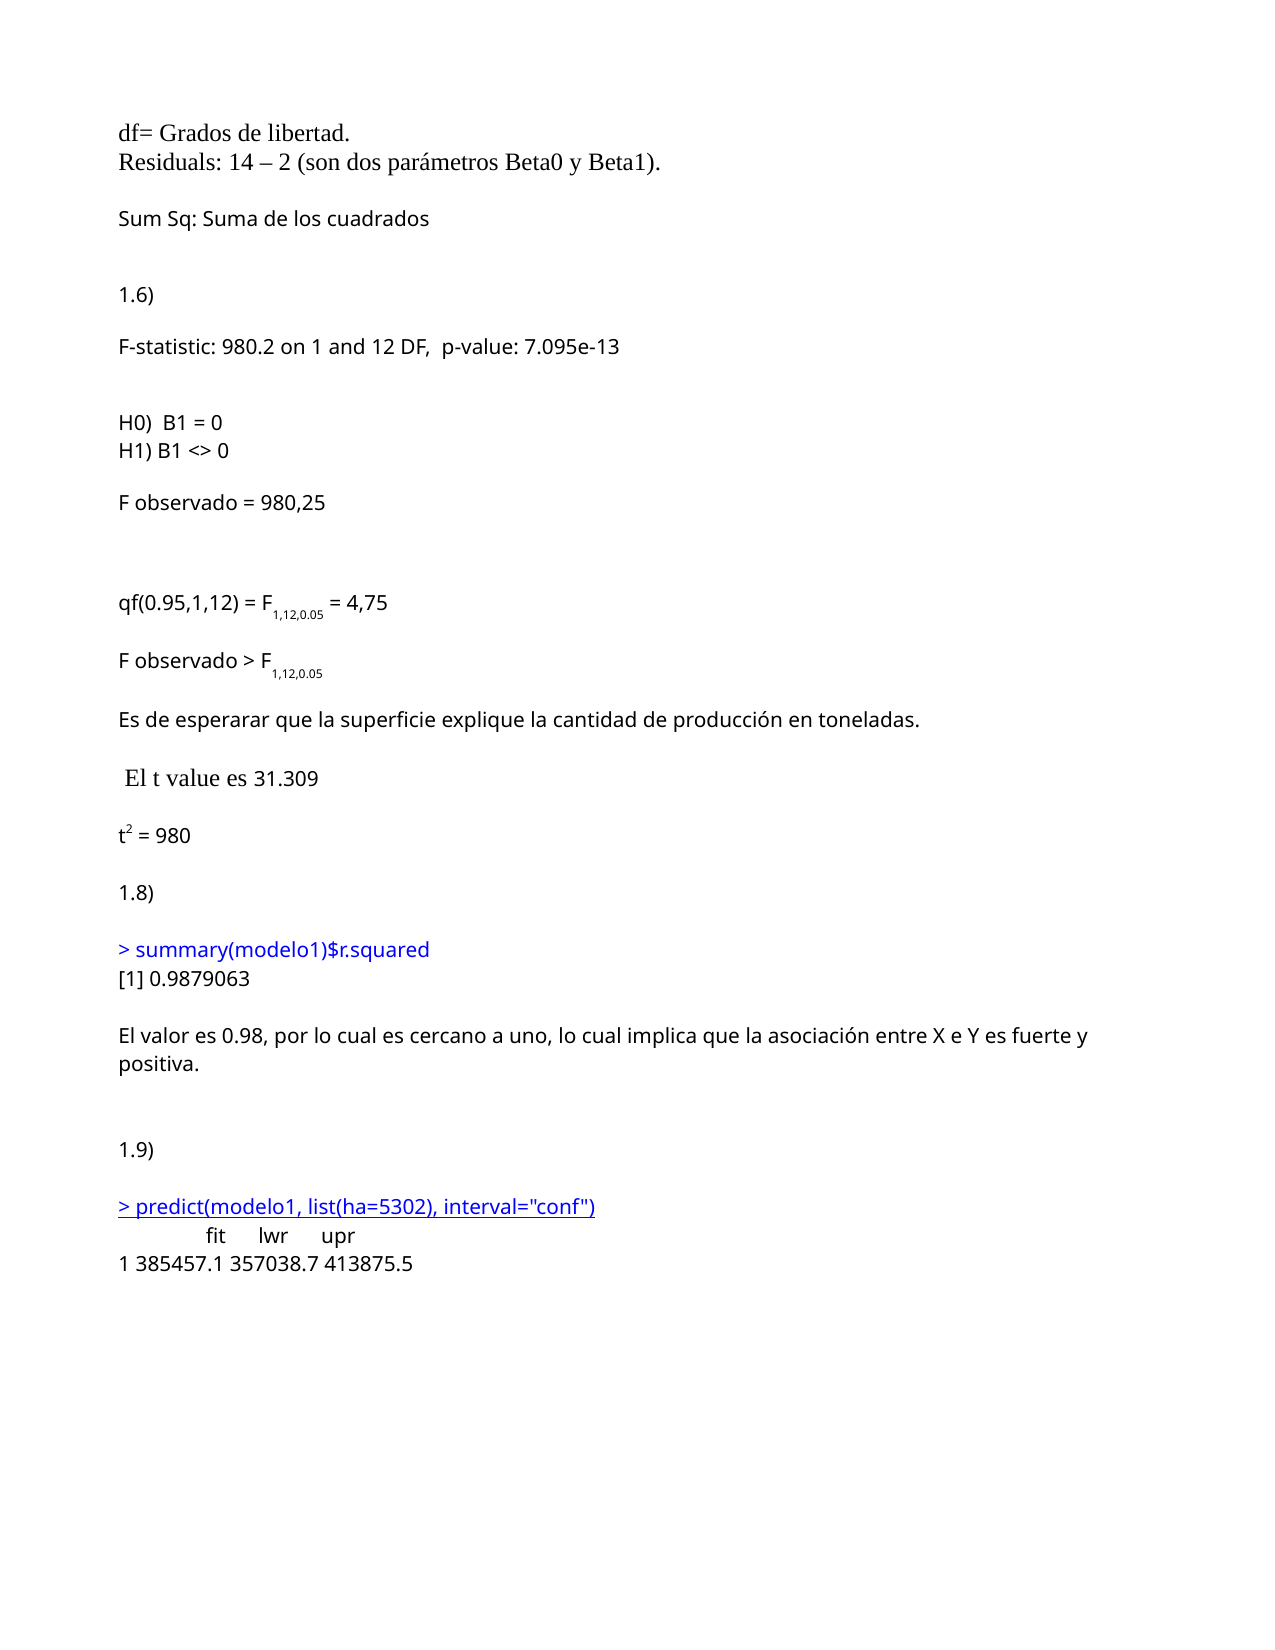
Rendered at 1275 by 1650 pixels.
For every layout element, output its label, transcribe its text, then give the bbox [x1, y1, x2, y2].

text qf(0.95,1,12) = F1,12,0.05 = 4,75 [118, 588, 1157, 623]
text > predict(modelo1, list(ha=5302), interval="conf") [118, 1192, 1157, 1221]
text H0) B1 = 0 [118, 408, 1157, 436]
text Residuals: 14 – 2 (son dos parámetros Beta0 y Beta1). [118, 147, 1157, 176]
text > summary(modelo1)$r.squared [118, 935, 1157, 964]
text H1) B1 <> 0 [118, 436, 1157, 465]
text F observado > F1,12,0.05 [118, 647, 1157, 682]
text 1 385457.1 357038.7 413875.5 [118, 1249, 1157, 1278]
text 1.8) [118, 878, 1157, 907]
text Es de esperarar que la superficie explique la cantidad de producción en toneladas. [118, 706, 1157, 734]
text 1.9) [118, 1135, 1157, 1164]
text El valor es 0.98, por lo cual es cercano a uno, lo cual implica que la asociación entre X e Y es fuerte y positiva. [118, 1021, 1157, 1078]
text 1.6) [118, 280, 1157, 308]
text [1] 0.9879063 [118, 964, 1157, 992]
text t2 = 980 [118, 821, 1157, 849]
text Sum Sq: Suma de los cuadrados [118, 204, 1157, 233]
text df= Grados de libertad. [118, 118, 1157, 147]
text F-statistic: 980.2 on 1 and 12 DF, p-value: 7.095e-13 [118, 332, 1157, 361]
text fit lwr upr [118, 1221, 1157, 1249]
text El t value es 31.309 [118, 763, 1157, 792]
text F observado = 980,25 [118, 488, 1157, 517]
